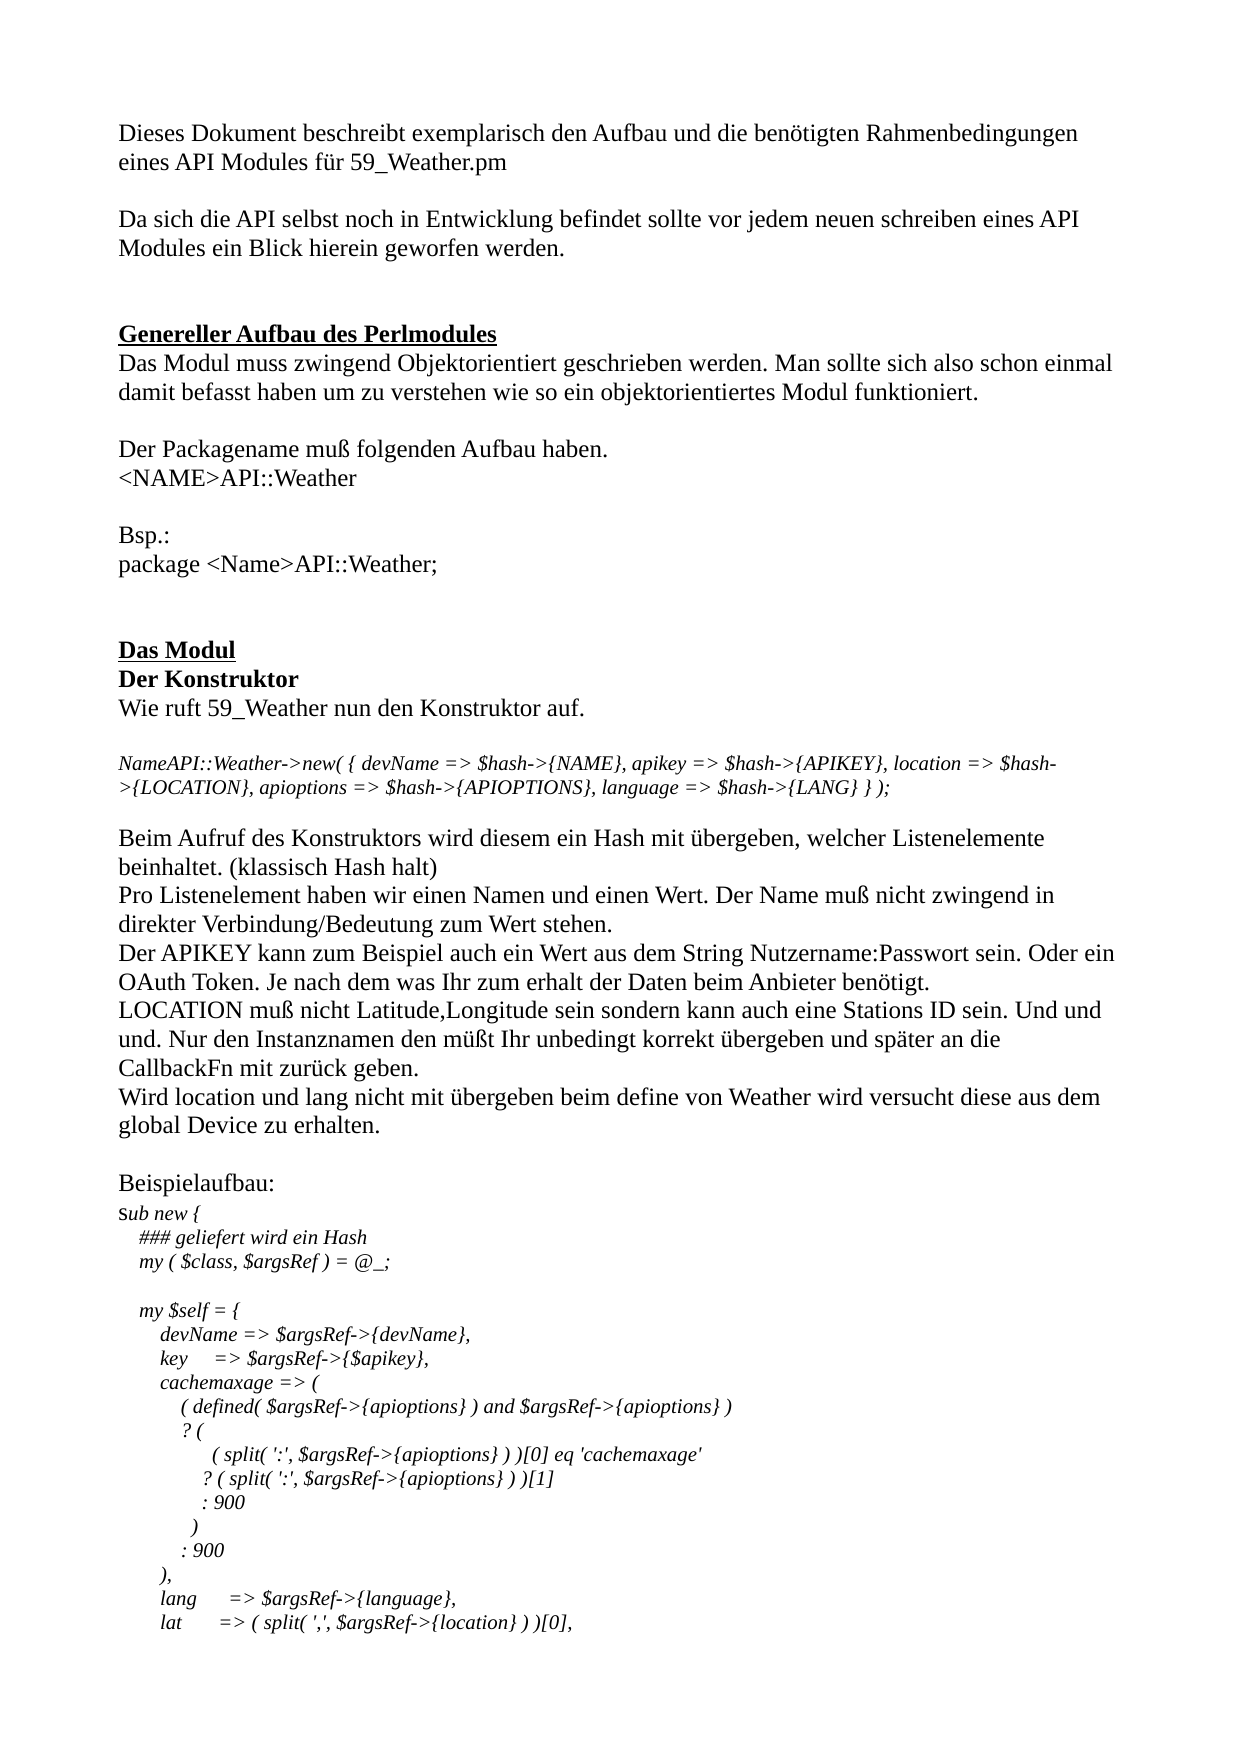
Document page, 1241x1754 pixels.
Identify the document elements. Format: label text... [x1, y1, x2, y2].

text Pro Listenelement haben wir einen Namen und einen Wert. Der Name muß nicht zwingend in direkter Verbindung/Bedeutung zum Wert stehen. [118, 880, 1122, 938]
text NameAPI::Weather->new( { devName => $hash->{NAME}, apikey => $hash->{APIKEY}, location => $hash->{LOCATION}, apioptions => $hash->{APIOPTIONS}, language => $hash->{LANG} } ); [118, 751, 1122, 799]
text Bsp.: [118, 521, 1122, 549]
text ### geliefert wird ein Hash [118, 1225, 1122, 1249]
text cachemaxage => ( [118, 1370, 1122, 1394]
text Das Modul muss zwingend Objektorientiert geschrieben werden. Man sollte sich also schon einmal damit befasst haben um zu verstehen wie so ein objektorientiertes Modul funktioniert. [118, 348, 1122, 406]
text Wie ruft 59_Weather nun den Konstruktor auf. [118, 693, 1122, 722]
text ? ( [118, 1418, 1122, 1442]
text Der Konstruktor [118, 664, 1122, 693]
text lang => $argsRef->{language}, [118, 1586, 1122, 1610]
text ( defined( $argsRef->{apioptions} ) and $argsRef->{apioptions} ) [118, 1394, 1122, 1418]
text my $self = { [118, 1297, 1122, 1322]
text ? ( split( ':', $argsRef->{apioptions} ) )[1] [118, 1466, 1122, 1490]
text Beim Aufruf des Konstruktors wird diesem ein Hash mit übergeben, welcher Listenelemente beinhaltet. (klassisch Hash halt) [118, 823, 1122, 880]
text Der Packagename muß folgenden Aufbau haben. [118, 434, 1122, 463]
text Dieses Dokument beschreibt exemplarisch den Aufbau und die benötigten Rahmenbedingungen eines API Modules für 59_Weather.pm [118, 118, 1122, 176]
text sub new { [118, 1197, 1122, 1225]
text Wird location und lang nicht mit übergeben beim define von Weather wird versucht diese aus dem global Device zu erhalten. [118, 1082, 1122, 1139]
text Beispielaufbau: [118, 1168, 1122, 1197]
text Das Modul [118, 636, 1122, 664]
text ), [118, 1562, 1122, 1586]
text devName => $argsRef->{devName}, [118, 1322, 1122, 1346]
text Genereller Aufbau des Perlmodules [118, 319, 1122, 348]
text : 900 [118, 1538, 1122, 1562]
text <NAME>API::Weather [118, 463, 1122, 492]
text package <Name>API::Weather; [118, 549, 1122, 578]
text Da sich die API selbst noch in Entwicklung befindet sollte vor jedem neuen schreiben eines API Modules ein Blick hierein geworfen werden. [118, 204, 1122, 262]
text ( split( ':', $argsRef->{apioptions} ) )[0] eq 'cachemaxage' [118, 1442, 1122, 1466]
text Der APIKEY kann zum Beispiel auch ein Wert aus dem String Nutzername:Passwort sein. Oder ein OAuth Token. Je nach dem was Ihr zum erhalt der Daten beim Anbieter benötigt. [118, 938, 1122, 995]
text ) [118, 1514, 1122, 1538]
text : 900 [118, 1490, 1122, 1514]
text LOCATION muß nicht Latitude,Longitude sein sondern kann auch eine Stations ID sein. Und und und. Nur den Instanznamen den müßt Ihr unbedingt korrekt übergeben und später an die CallbackFn mit zurück geben. [118, 995, 1122, 1082]
text my ( $class, $argsRef ) = @_; [118, 1249, 1122, 1273]
text lat => ( split( ',', $argsRef->{location} ) )[0], [118, 1610, 1122, 1634]
text key => $argsRef->{$apikey}, [118, 1346, 1122, 1370]
